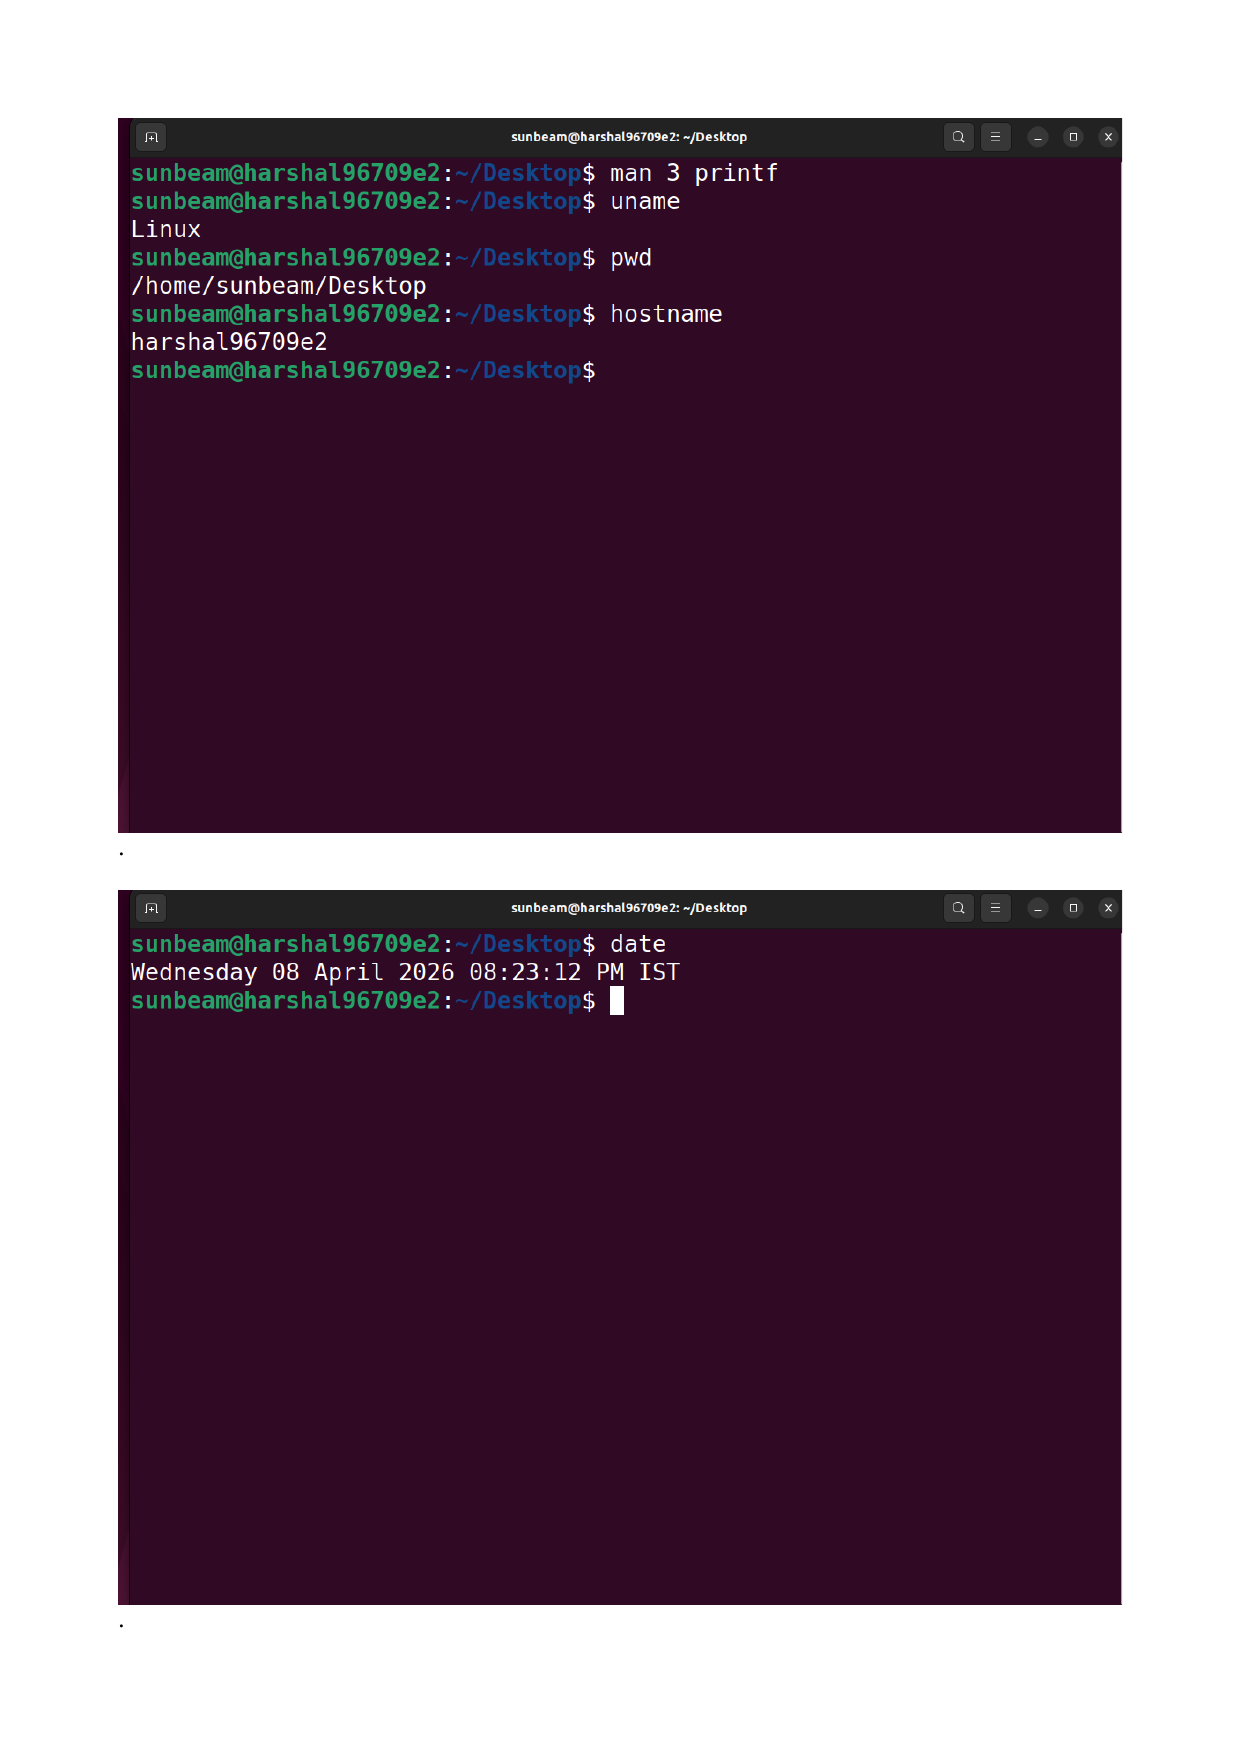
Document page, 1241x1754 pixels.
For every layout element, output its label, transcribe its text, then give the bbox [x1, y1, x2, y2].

picture [118, 890, 1123, 1605]
picture [118, 118, 1123, 833]
text . [118, 833, 1122, 861]
text . [118, 1605, 1122, 1633]
